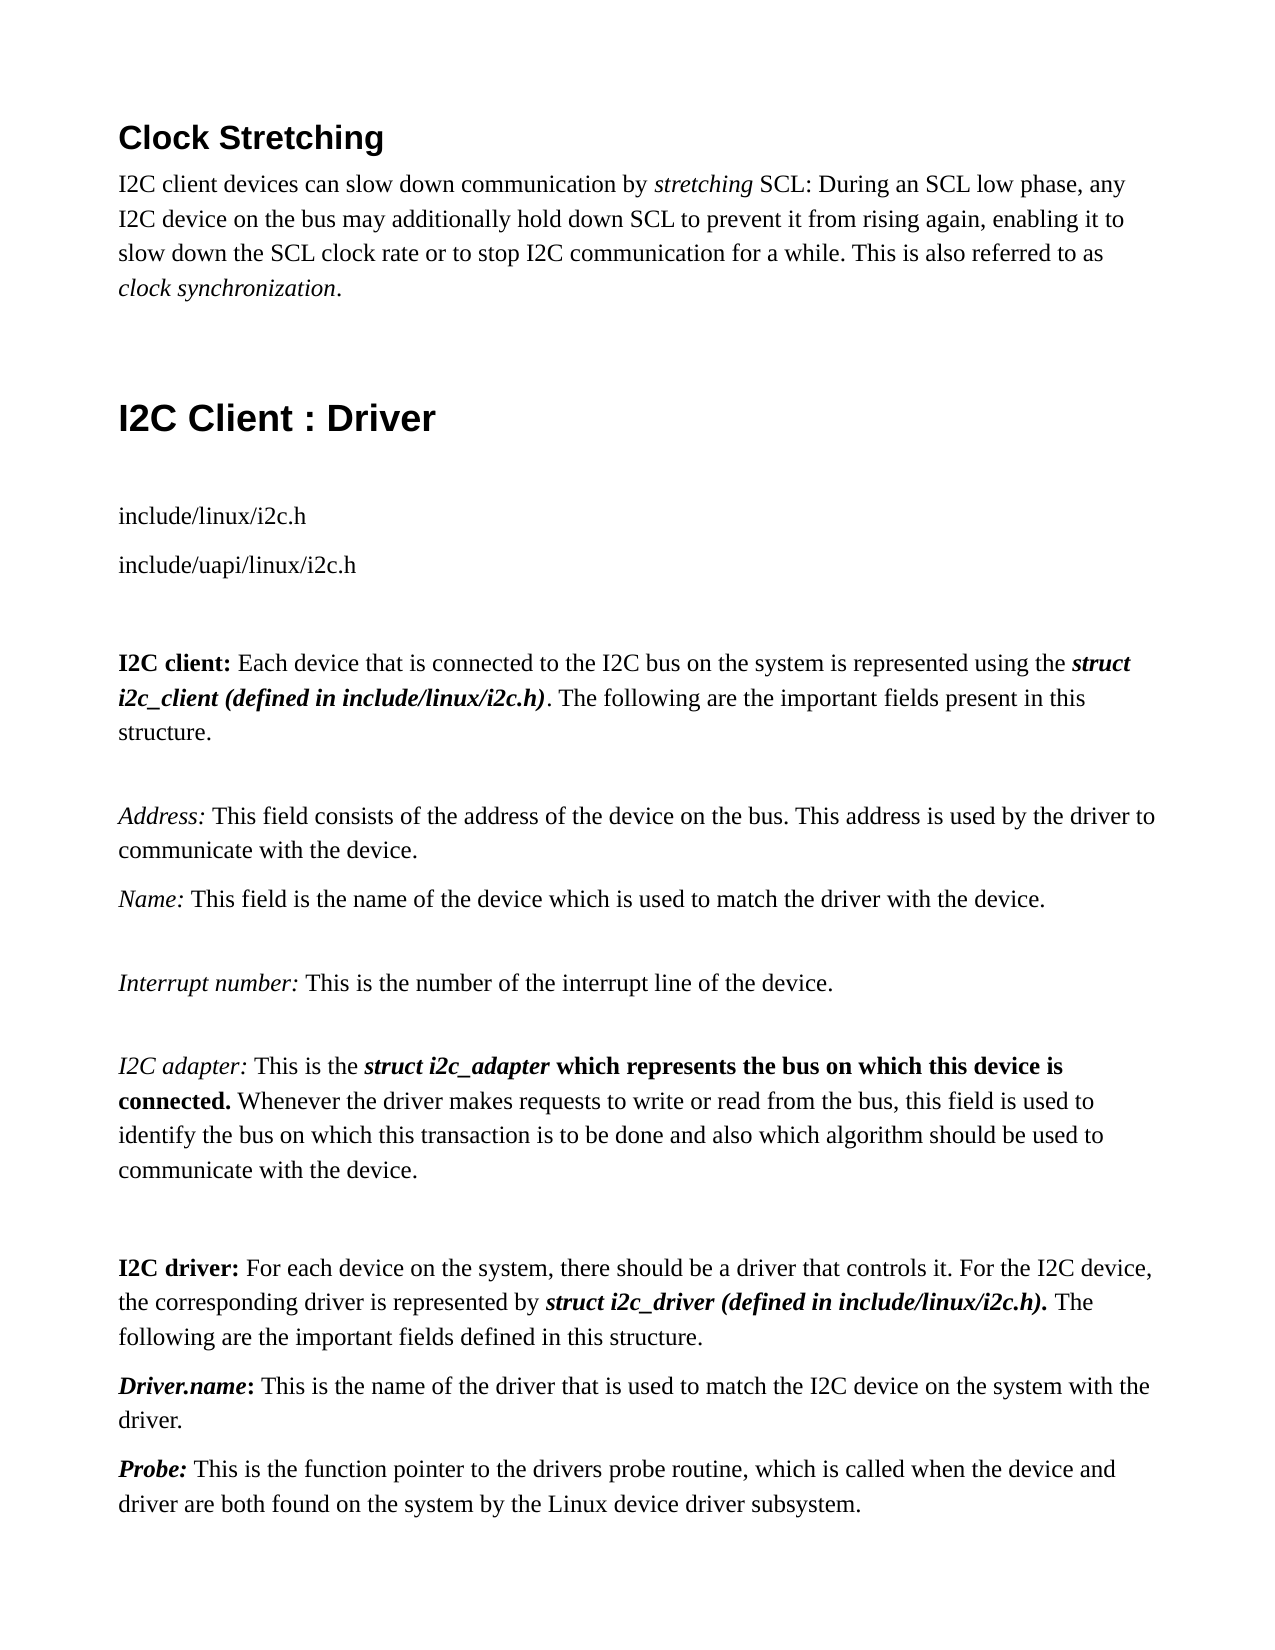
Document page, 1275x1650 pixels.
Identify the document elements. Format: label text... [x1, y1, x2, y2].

text I2C client: Each device that is connected to the I2C bus on the system is represented using the struct i2c_client (defined in include/linux/i2c.h). The following are the important fields present in this structure. [118, 648, 1157, 746]
text I2C driver: For each device on the system, there should be a driver that controls it. For the I2C device, the corresponding driver is represented by struct i2c_driver (defined in include/linux/i2c.h). The following are the important fields defined in this structure. [118, 1253, 1157, 1351]
text Address: This field consists of the address of the device on the bus. This address is used by the driver to communicate with the device. [118, 766, 1157, 864]
text include/linux/i2c.h [118, 501, 1157, 530]
text Interrupt number: This is the number of the interrupt line of the device. [118, 933, 1157, 997]
text I2C adapter: This is the struct i2c_adapter which represents the bus on which this device is connected. Whenever the driver makes requests to write or read from the bus, this field is used to identify the bus on which this transaction is to be done and also which algorithm should be used to communicate with the device. [118, 1017, 1157, 1183]
text Probe: This is the function pointer to the drivers probe routine, which is called when the device and driver are both found on the system by the Linux device driver subsystem. [118, 1454, 1157, 1518]
subtitle I2C Client : Driver [118, 396, 1157, 439]
text I2C client devices can slow down communication by stretching SCL: During an SCL low phase, any I2C device on the bus may additionally hold down SCL to prevent it from rising again, enabling it to slow down the SCL clock rate or to stop I2C communication for a while. This is also referred to as clock synchronization. [118, 169, 1157, 301]
text include/uapi/linux/i2c.h [118, 550, 1157, 579]
subtitle Clock Stretching [118, 118, 1157, 157]
text Driver.name: This is the name of the driver that is used to match the I2C device on the system with the driver. [118, 1371, 1157, 1434]
text Name: This field is the name of the device which is used to match the driver with the device. [118, 884, 1157, 913]
